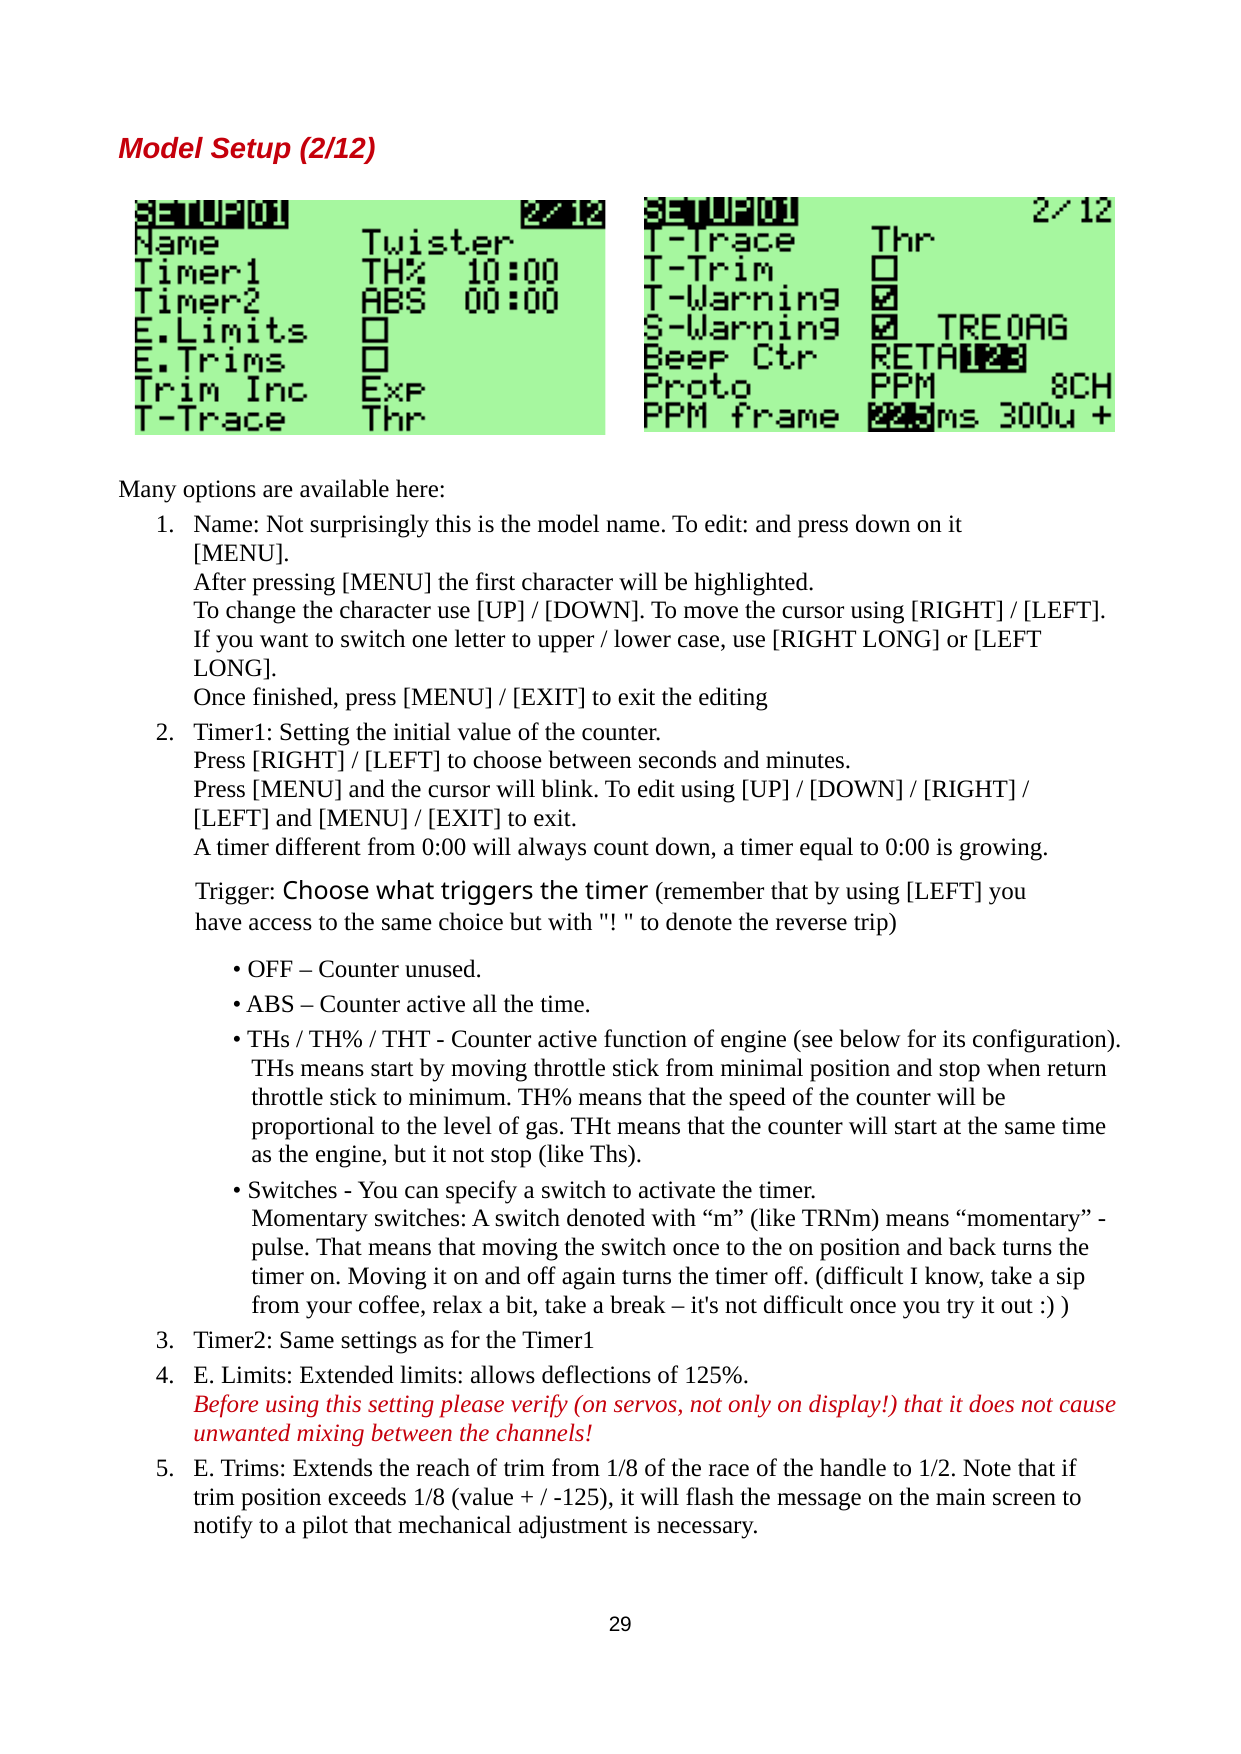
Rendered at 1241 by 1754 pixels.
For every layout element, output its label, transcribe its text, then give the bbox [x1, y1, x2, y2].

text • THs / TH% / THT - Counter active function of engine (see below for its configuration). THs means start by moving throttle stick from minimal position and stop when return throttle stick to minimum. TH% means that the speed of the counter will be proportional to the level of gas. THt means that the counter will start at the same time as the engine, but it not stop (like Ths). [232, 1024, 1122, 1168]
list Timer2: Same settings as for the Timer1 [156, 1325, 1122, 1354]
text Many options are available here: [118, 474, 1122, 503]
picture [134, 200, 606, 435]
list Timer1: Setting the initial value of the counter. Press [RIGHT] / [LEFT] to choose between seconds and minutes. Press [MENU] and the cursor will blink. To edit using [UP] / [DOWN] / [RIGHT] / [LEFT] and [MENU] / [EXIT] to exit. A timer different from 0:00 will always count down, a timer equal to 0:00 is growing. [156, 717, 1122, 861]
text • ABS – Counter active all the time. [232, 989, 1122, 1018]
subtitle Model Setup (2/12) [118, 131, 1122, 165]
text • OFF – Counter unused. [232, 954, 1122, 983]
text Trigger: Choose what triggers the timer (remember that by using [LEFT] you have access to the same choice but with "! " to denote the reverse trip) [195, 873, 1122, 936]
picture [644, 197, 1115, 432]
list E. Trims: Extends the reach of trim from 1/8 of the race of the handle to 1/2. Note that if trim position exceeds 1/8 (value + / -125), it will flash the message on the main screen to notify to a pilot that mechanical adjustment is necessary. [156, 1453, 1122, 1539]
list E. Limits: Extended limits: allows deflections of 125%. Before using this setting please verify (on servos, not only on display!) that it does not cause unwanted mixing between the channels! [156, 1360, 1122, 1446]
text • Switches - You can specify a switch to activate the timer. Momentary switches: A switch denoted with “m” (like TRNm) means “momentary” - pulse. That means that moving the switch once to the on position and back turns the timer on. Moving it on and off again turns the timer off. (difficult I know, take a sip from your coffee, relax a bit, take a break – it's not difficult once you try it out :) ) [232, 1175, 1122, 1318]
list Name: Not surprisingly this is the model name. To edit: and press down on it [MENU]. After pressing [MENU] the first character will be highlighted. To change the character use [UP] / [DOWN]. To move the cursor using [RIGHT] / [LEFT]. If you want to switch one letter to upper / lower case, use [RIGHT LONG] or [LEFT LONG]. Once finished, press [MENU] / [EXIT] to exit the editing [156, 509, 1122, 710]
